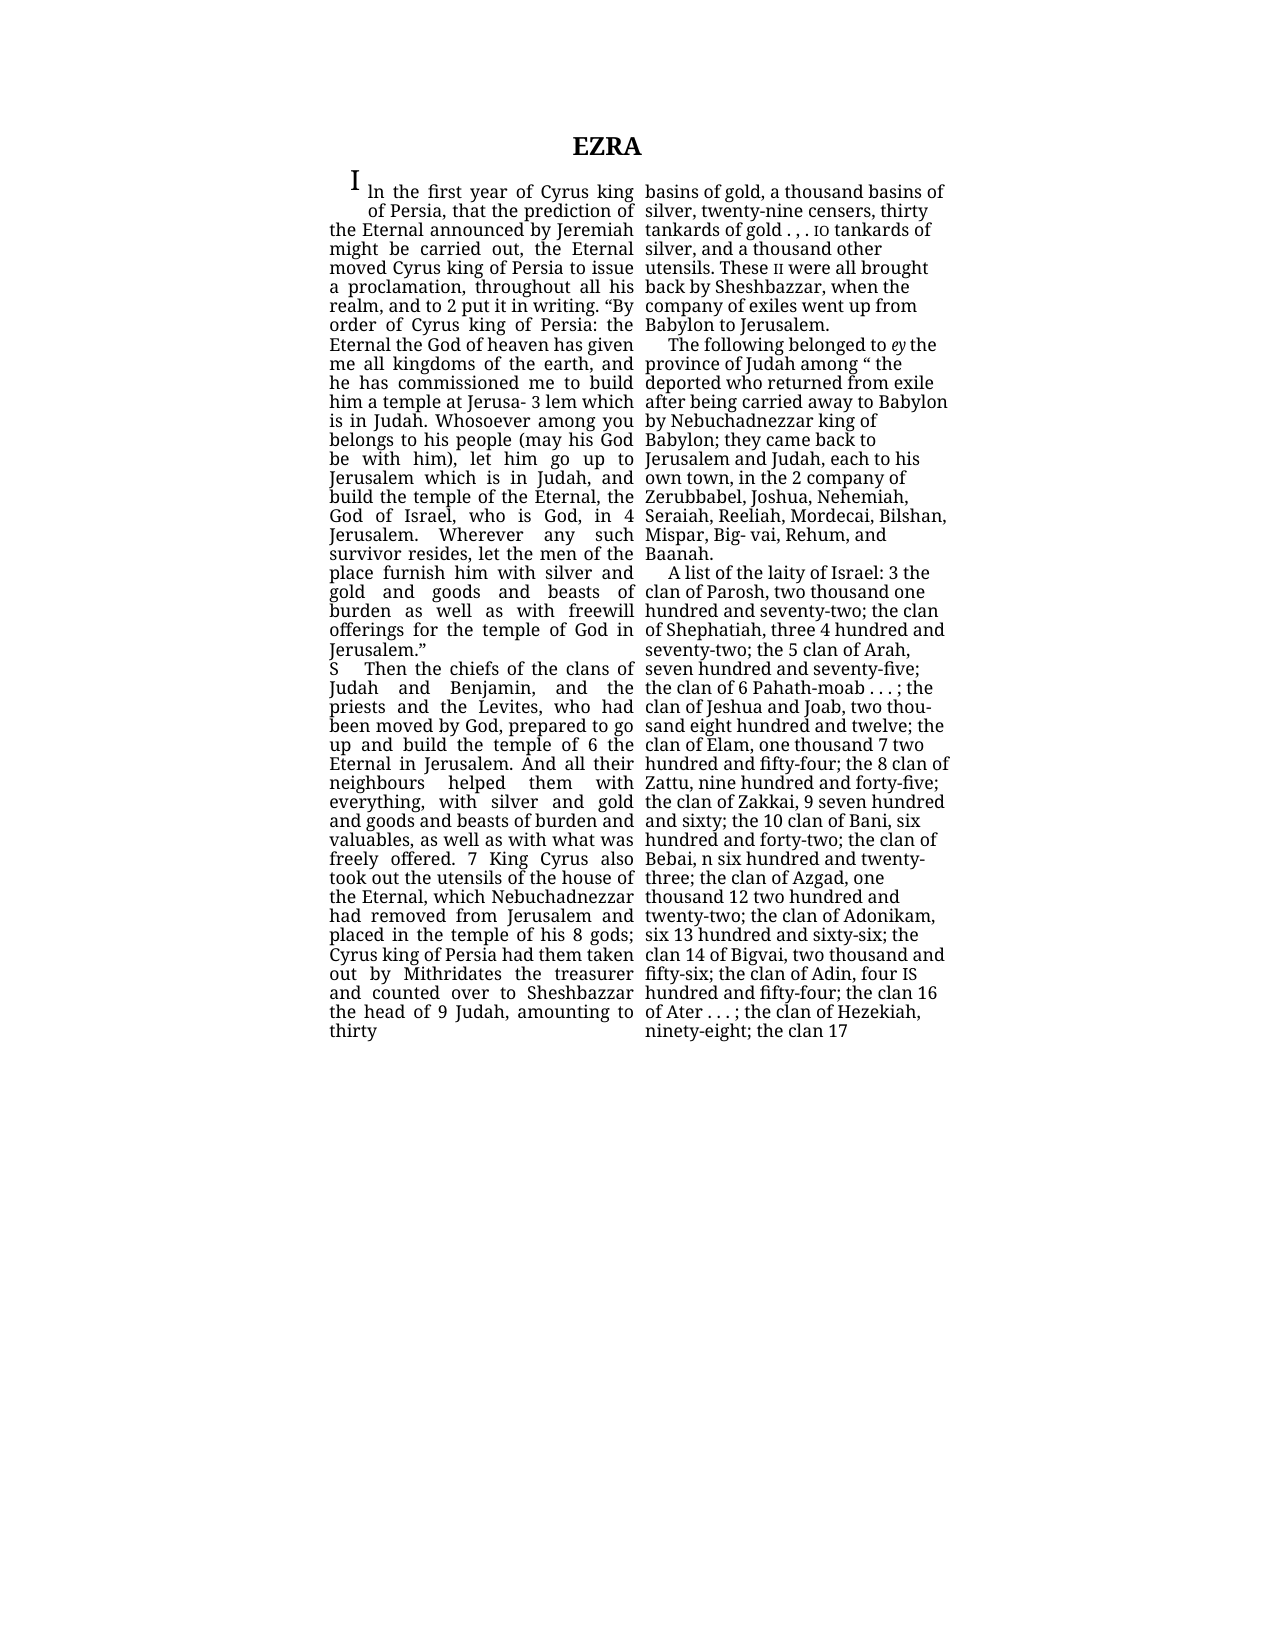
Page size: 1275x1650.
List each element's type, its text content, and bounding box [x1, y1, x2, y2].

text S Then the chiefs of the clans of Judah and Benjamin, and the priests and the Levites, who had been moved by God, prepared to go up and build the temple of 6 the Eternal in Jerusalem. And all their neighbours helped them with everything, with silver and gold and goods and beasts of burden and valuables, as well as with what was freely offered. 7 King Cyrus also took out the utensils of the house of the Eternal, which Nebuchadnezzar had removed from Jerusalem and placed in the temple of his 8 gods; Cyrus king of Persia had them taken out by Mithridates the treasurer and counted over to Sheshbazzar the head of 9 Judah, amounting to thirty [329, 660, 634, 1041]
text The following belonged to ey the province of Judah among “ the deported who returned from exile after being carried away to Babylon by Nebuchadnezzar king of Babylon; they came back to Jerusalem and Judah, each to his own town, in the 2 company of Zerubbabel, Joshua, Nehemiah, Seraiah, Reeliah, Mordecai, Bilshan, Mispar, Big- vai, Rehum, and Baanah. [645, 336, 950, 564]
text A list of the laity of Israel: 3 the clan of Parosh, two thousand one hundred and seventy-two; the clan of Shephatiah, three 4 hundred and seventy-two; the 5 clan of Arah, seven hundred and seventy-five; the clan of 6 Pahath-moab . . . ; the clan of Jeshua and Joab, two thou­sand eight hundred and twelve; the clan of Elam, one thousand 7 two hundred and fifty-four; the 8 clan of Zattu, nine hundred and forty-five; the clan of Zakkai, 9 seven hundred and sixty; the 10 clan of Bani, six hundred and forty-two; the clan of Bebai, n six hundred and twenty-three; the clan of Azgad, one thousand 12 two hundred and twenty-two; the clan of Adonikam, six 13 hundred and sixty-six; the clan 14 of Bigvai, two thousand and fifty-six; the clan of Adin, four IS hundred and fifty-four; the clan 16 of Ater . . . ; the clan of Hezekiah, ninety-eight; the clan 17 [645, 564, 950, 1041]
subtitle EZRA [300, 135, 914, 160]
text Iln the first year of Cyrus king of Persia, that the prediction of the Eternal announced by Jeremiah might be carried out, the Eternal moved Cyrus king of Persia to issue a proclamation, throughout all his realm, and to 2 put it in writing. “By order of Cyrus king of Persia: the Eter­nal the God of heaven has given me all kingdoms of the earth, and he has commissioned me to build him a temple at Jerusa- 3 lem which is in Judah. Who­soever among you belongs to his people (may his God be with him), let him go up to Jerusa­lem which is in Judah, and build the temple of the Eternal, the God of Israel, who is God, in 4 Jerusalem. Wherever any such survivor resides, let the men of the place furnish him with silver and gold and goods and beasts of burden as well as with free­will offerings for the temple of God in Jerusalem.” [329, 183, 634, 660]
text basins of gold, a thousand basins of silver, twenty-nine censers, thirty tankards of gold . , . io tankards of silver, and a thou­sand other utensils. These ii were all brought back by Shesh­bazzar, when the company of exiles went up from Babylon to Jerusalem. [645, 183, 950, 336]
